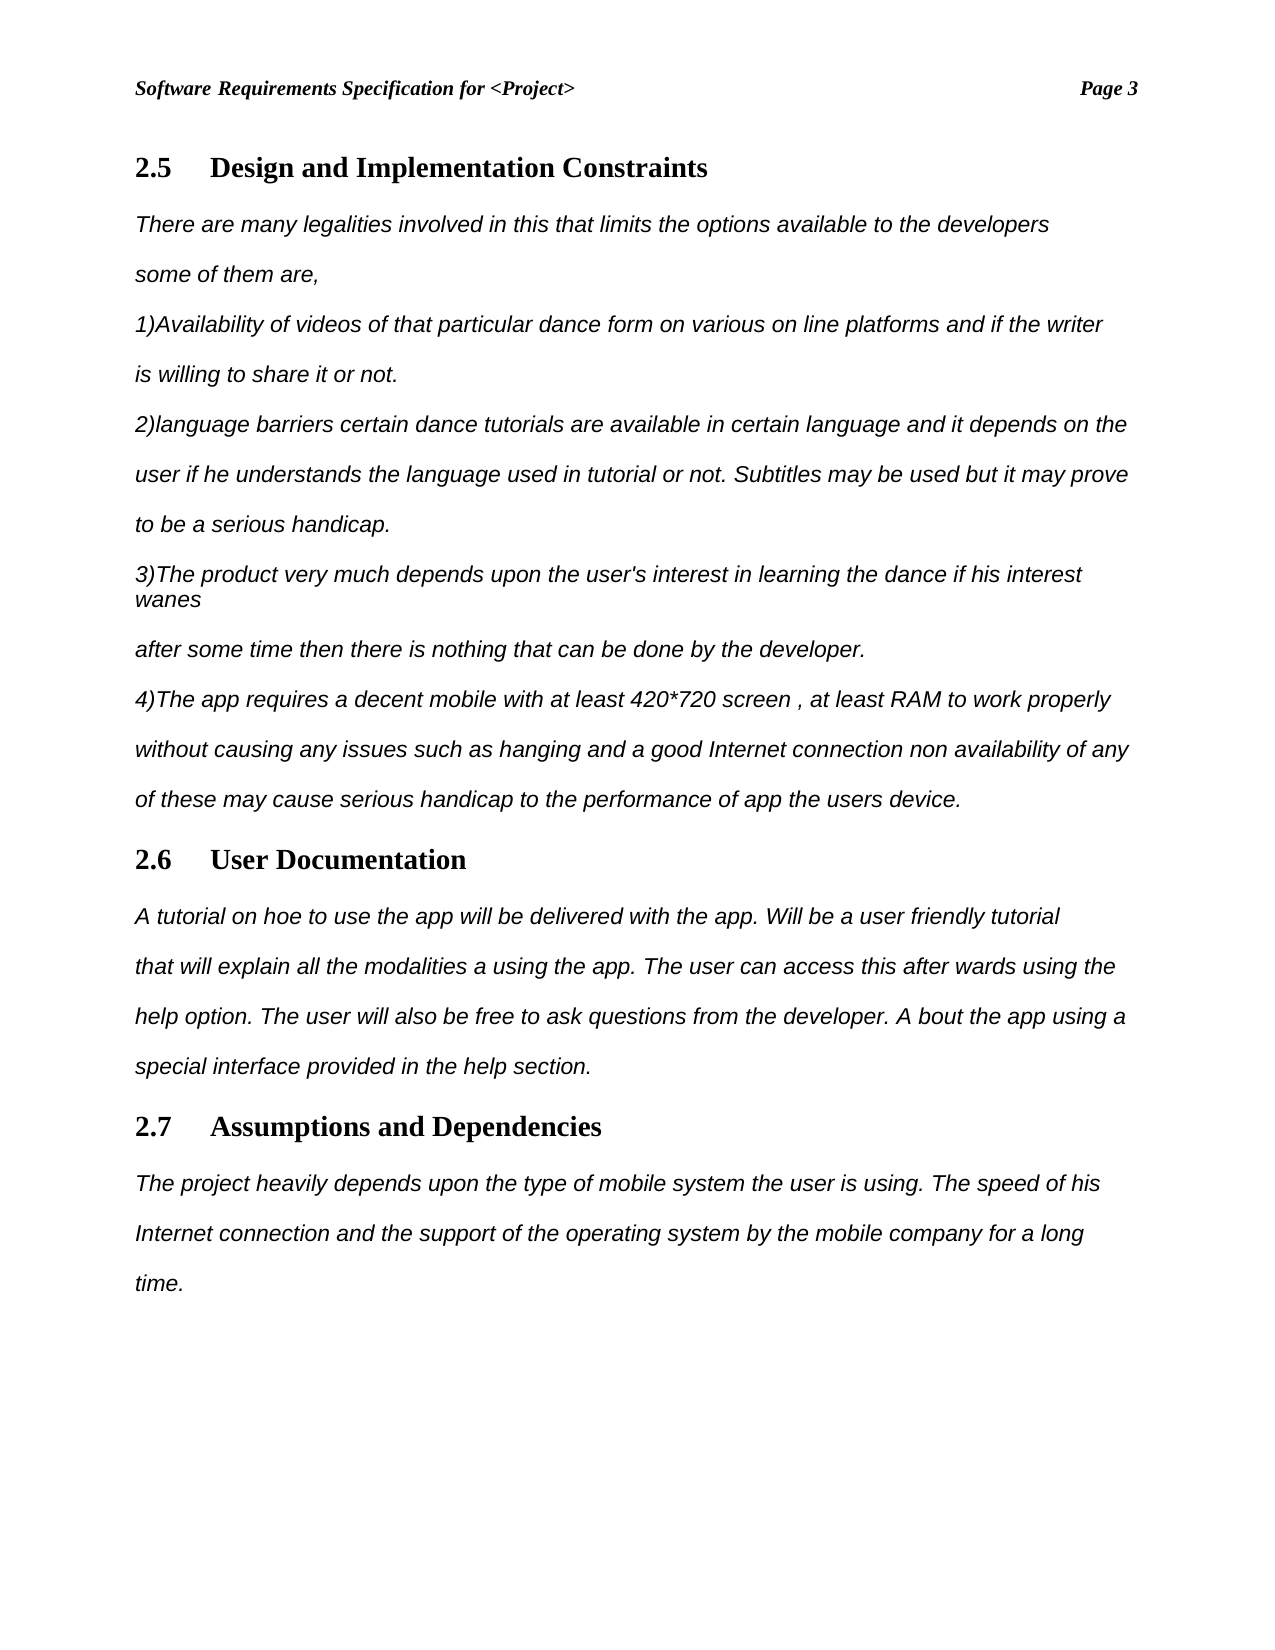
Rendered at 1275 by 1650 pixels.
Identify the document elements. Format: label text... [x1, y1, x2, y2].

text special interface provided in the help section. [135, 1054, 1140, 1079]
text 1)Availability of videos of that particular dance form on various on line platforms and if the writer [135, 313, 1140, 338]
text after some time then there is nothing that can be done by the developer. [135, 638, 1140, 663]
text that will explain all the modalities a using the app. The user can access this after wards using the [135, 954, 1140, 979]
text 4)The app requires a decent mobile with at least 420*720 screen , at least RAM to work properly [135, 688, 1140, 713]
text of these may cause serious handicap to the performance of app the users device. [135, 788, 1140, 813]
text time. [135, 1271, 1140, 1296]
text A tutorial on hoe to use the app will be delivered with the app. Will be a user friendly tutorial [135, 904, 1140, 929]
text to be a serious handicap. [135, 513, 1140, 538]
text without causing any issues such as hanging and a good Internet connection non availability of any [135, 738, 1140, 763]
subtitle Assumptions and Dependencies [135, 1109, 1140, 1142]
text 2)language barriers certain dance tutorials are available in certain language and it depends on the [135, 413, 1140, 438]
subtitle User Documentation [135, 842, 1140, 875]
text 3)The product very much depends upon the user's interest in learning the dance if his interest wanes [135, 563, 1140, 613]
text help option. The user will also be free to ask questions from the developer. A bout the app using a [135, 1004, 1140, 1029]
text is willing to share it or not. [135, 363, 1140, 388]
text Internet connection and the support of the operating system by the mobile company for a long [135, 1221, 1140, 1246]
text There are many legalities involved in this that limits the options available to the developers [135, 213, 1140, 238]
text user if he understands the language used in tutorial or not. Subtitles may be used but it may prove [135, 463, 1140, 488]
text some of them are, [135, 263, 1140, 288]
subtitle Design and Implementation Constraints [135, 150, 1140, 183]
text The project heavily depends upon the type of mobile system the user is using. The speed of his [135, 1171, 1140, 1196]
